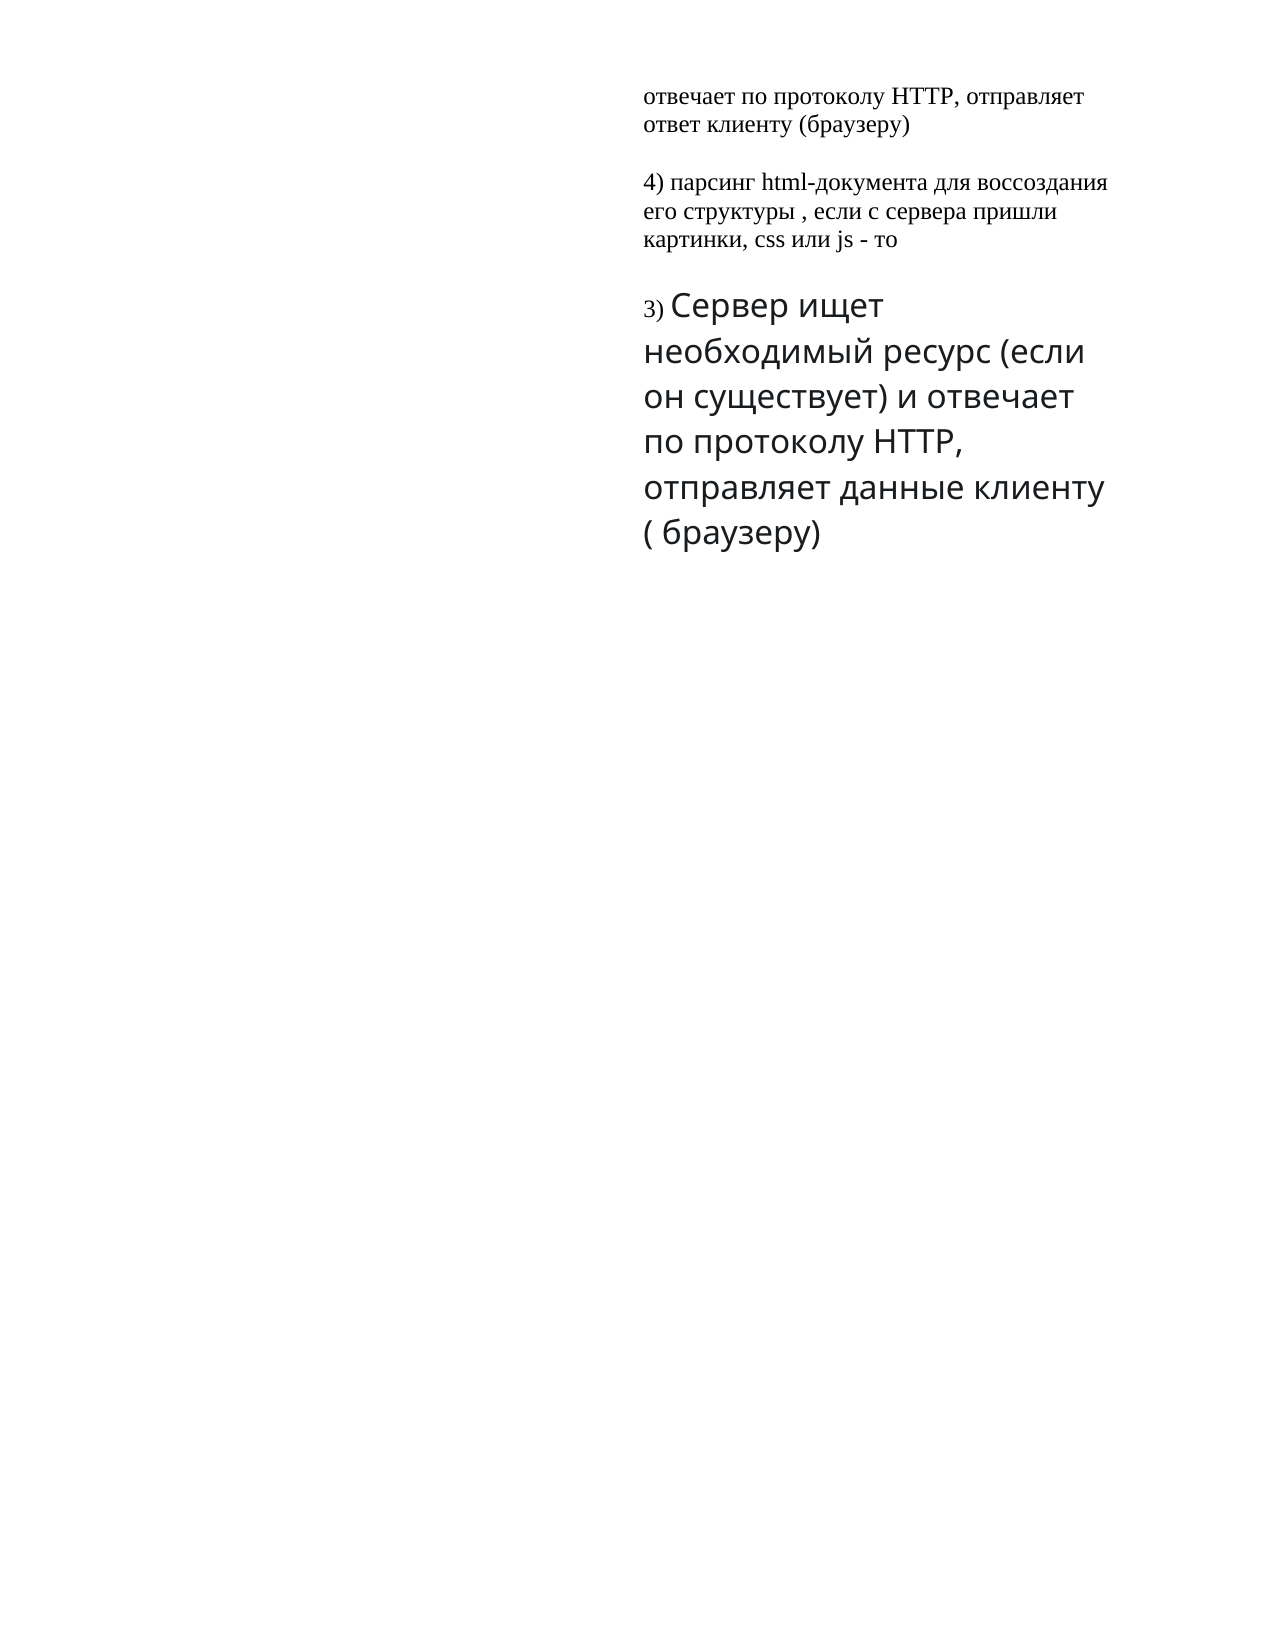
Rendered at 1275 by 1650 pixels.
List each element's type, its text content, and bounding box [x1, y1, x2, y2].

table_cell отвечает по протоколу HTTP, отправляет ответ клиенту (браузеру) 4) парсинг html-документа для воссоздания его структуры , если с сервера пришли картинки, css или js - то 3) Сервер ищет необходимый ресурс (если он существует) и отвечает по протоколу HTTP, отправляет данные клиенту ( браузеру) [638, 75, 1125, 589]
table_cell [150, 75, 637, 589]
